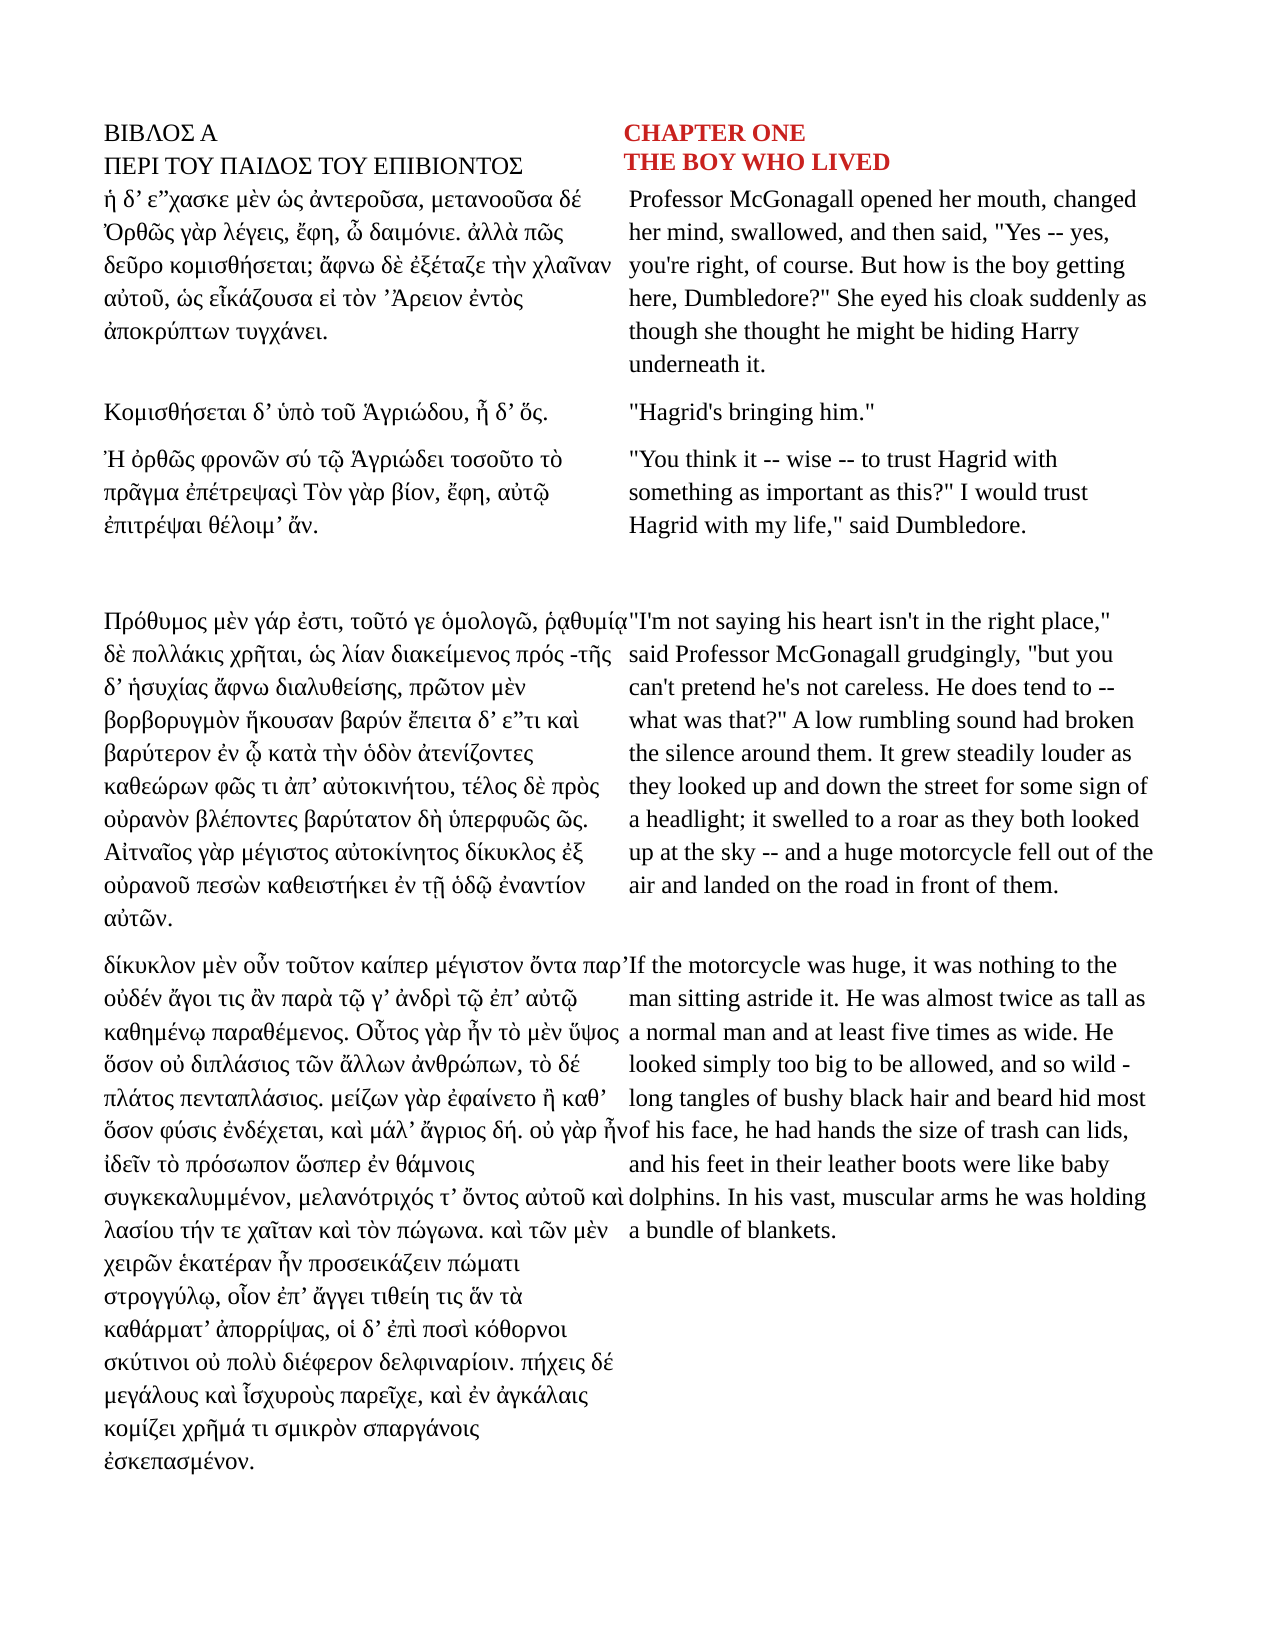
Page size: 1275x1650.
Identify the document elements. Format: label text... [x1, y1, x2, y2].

table_header CHAPTER ONE THE BOY WHO LIVED [623, 118, 1157, 184]
table_cell [629, 558, 1157, 606]
table_cell Ἠ ὀρθῶς φρονῶν σύ τῷ Ἁγριώδει τοσοῦτο τὸ πρᾶγμα ἐπέτρεψαςὶ Τὸν γὰρ βίον, ἔφη, αὐτῷ ἐπιτρέψαι θέλοιμ’ ἄν. [104, 445, 628, 558]
table_cell Κομισθήσεται δ’ ὑπὸ τοῦ Ἁγριώδου, ἦ δ’ ὅς. [104, 397, 628, 444]
table_cell [104, 558, 628, 606]
table_cell δίκυκλον μὲν οὖν τοῦτον καίπερ μέγιστον ὄντα παρ’ οὐδέν ἄγοι τις ἂν παρὰ τῷ γ’ ἀνδρὶ τῷ ἐπ’ αὐτῷ καθημένῳ παραθέμενος. Οὗτος γὰρ ἦν τὸ μὲν ὕψος ὅσον οὐ διπλάσιος τῶν ἄλλων ἀνθρώπων, τὸ δέ πλάτος πενταπλάσιος. μείζων γὰρ ἐφαίνετο ἢ καθ’ ὅσον φύσις ἐνδέχεται, καὶ μάλ’ ἄγριος δή. οὐ γὰρ ἦν ἰδεῖν τὸ πρόσωπον ὥσπερ ἐν θάμνοις συγκεκαλυμμένον, μελανότριχός τ’ ὄντος αὐτοῦ καὶ λασίου τήν τε χαῖταν καὶ τὸν πώγωνα. καὶ τῶν μὲν χειρῶν ἑκατέραν ἦν προσεικάζειν πώματι στρογγύλῳ, οἷον ἐπ’ ἄγγει τιθείη τις ἅν τὰ καθάρματ’ ἀπορρίψας, οἱ δ’ ἐπὶ ποσὶ κόθορνοι σκύτινοι οὐ πολὺ διέφερον δελφιναρίοιν. πήχεις δέ μεγάλους καὶ ἷσχυροὺς παρεῖχε, καὶ ἐν ἀγκάλαις κομίζει χρῆμά τι σμικρὸν σπαργάνοις ἐσκεπασμένον. [104, 951, 628, 1493]
table_cell "You think it -- wise -- to trust Hagrid with something as important as this?" I would trust Hagrid with my life," said Dumbledore. [629, 445, 1157, 558]
table_cell "I'm not saying his heart isn't in the right place," said Professor McGonagall grudgingly, "but you can't pretend he's not careless. He does tend to -- what was that?" A low rumbling sound had broken the silence around them. It grew steadily louder as they looked up and down the street for some sign of a headlight; it swelled to a roar as they both looked up at the sky -- and a huge motorcycle fell out of the air and landed on the road in front of them. [629, 606, 1157, 951]
table_cell Professor McGonagall opened her mouth, changed her mind, swallowed, and then said, "Yes -- yes, you're right, of course. But how is the boy getting here, Dumbledore?" She eyed his cloak suddenly as though she thought he might be hiding Harry underneath it. [629, 184, 1157, 397]
table_cell ἡ δ’ ε”χασκε μὲν ὡς ἀντεροῦσα, μετανοοῦσα δέ Ὀρθῶς γὰρ λέγεις, ἔφη, ὦ δαιμόνιε. ἀλλὰ πῶς δεῦρο κομισθήσεται; ἄφνω δὲ ἐξέταζε τὴν χλαῖναν αὐτοῦ, ὡς εἶκάζουσα εἰ τὸν ’Ἀρειον ἐντὸς ἀποκρύπτων τυγχάνει. [104, 184, 628, 397]
table_header ΒΙΒΛΟΣ Α ΠΕΡΙ ΤΟΥ ΠΑΙΔΟΣ ΤΟΥ ΕΠΙΒΙΟΝΤΟΣ [104, 118, 623, 184]
table_cell If the motorcycle was huge, it was nothing to the man sitting astride it. He was almost twice as tall as a normal man and at least five times as wide. He looked simply too big to be allowed, and so wild - long tangles of bushy black hair and beard hid most of his face, he had hands the size of trash can lids, and his feet in their leather boots were like baby dolphins. In his vast, muscular arms he was holding a bundle of blankets. [629, 951, 1157, 1493]
table_cell Πρόθυμος μὲν γάρ ἐστι, τοῦτό γε ὁμολογῶ, ῥᾳθυμίᾳ δὲ πολλάκις χρῆται, ὡς λίαν διακείμενος πρός -τῆς δ’ ἡσυχίας ἄφνω διαλυθείσης, πρῶτον μὲν βορβορυγμὸν ἥκουσαν βαρύν ἔπειτα δ’ ε”τι καὶ βαρύτερον ἐν ᾧ κατὰ τὴν ὁδὸν ἀτενίζοντες καθεώρων φῶς τι ἀπ’ αὐτοκινήτου, τέλος δὲ πρὸς οὐρανὸν βλέποντες βαρύτατον δὴ ὑπερφυῶς ῶς. Αἰτναῖος γὰρ μέγιστος αὐτοκίνητος δίκυκλος ἐξ οὐρανοῦ πεσὼν καθειστήκει ἐν τῇ ὁδῷ ἐναντίον αὐτῶν. [104, 606, 628, 951]
table_cell "Hagrid's bringing him." [629, 397, 1157, 444]
